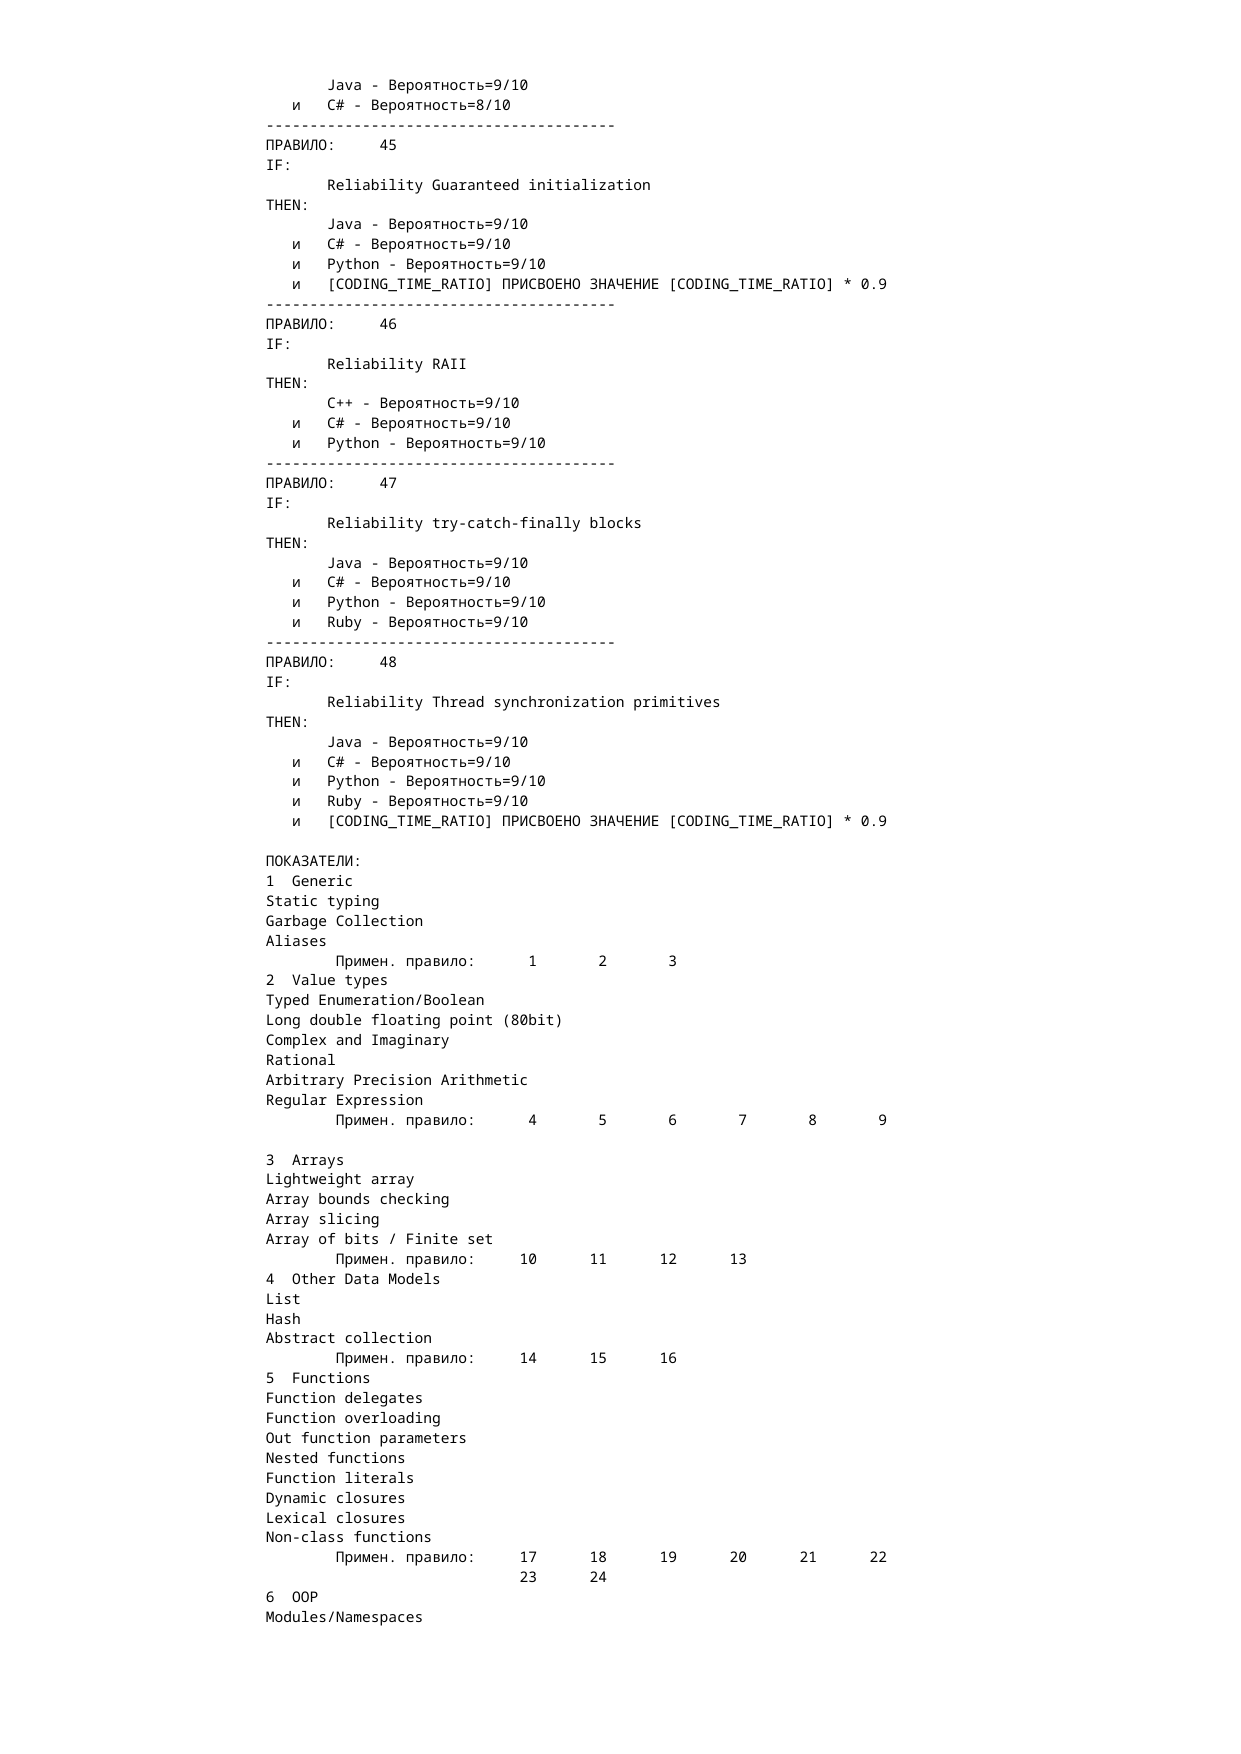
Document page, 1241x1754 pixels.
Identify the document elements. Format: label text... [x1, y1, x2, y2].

text и Python - Вероятность=9/10 [266, 254, 1152, 274]
text Out function parameters [266, 1428, 1152, 1448]
text и Ruby - Вероятность=9/10 [266, 791, 1152, 811]
text THEN: [266, 194, 1152, 214]
text Aliases [266, 930, 1152, 950]
text и [CODING_TIME_RATIO] ПРИСВОЕНО ЗНАЧЕНИЕ [CODING_TIME_RATIO] * 0.9 [266, 274, 1152, 294]
text Array bounds checking [266, 1189, 1152, 1209]
text Static typing [266, 891, 1152, 911]
text Non-class functions [266, 1527, 1152, 1547]
text C++ - Вероятность=9/10 [266, 393, 1152, 413]
text Примен. правило: 10 11 12 13 [266, 1249, 1152, 1269]
text Function literals [266, 1468, 1152, 1487]
text 2 Value types [266, 970, 1152, 990]
text Lightweight array [266, 1169, 1152, 1189]
text и C# - Вероятность=9/10 [266, 234, 1152, 254]
text и C# - Вероятность=9/10 [266, 751, 1152, 771]
text Примен. правило: 4 5 6 7 8 9 [266, 1109, 1152, 1129]
text и Ruby - Вероятность=9/10 [266, 612, 1152, 632]
text Array of bits / Finite set [266, 1229, 1152, 1249]
text ---------------------------------------- [266, 115, 1152, 134]
text ---------------------------------------- [266, 453, 1152, 473]
text и C# - Вероятность=9/10 [266, 413, 1152, 433]
text THEN: [266, 712, 1152, 731]
text 23 24 [266, 1567, 1152, 1587]
text Rational [266, 1050, 1152, 1070]
text Java - Вероятность=9/10 [266, 731, 1152, 751]
text Array slicing [266, 1209, 1152, 1229]
text и C# - Вероятность=9/10 [266, 572, 1152, 592]
text ---------------------------------------- [266, 294, 1152, 314]
text IF: [266, 333, 1152, 353]
text 1 Generic [266, 871, 1152, 891]
text ПРАВИЛО: 45 [266, 134, 1152, 154]
text Function overloading [266, 1408, 1152, 1428]
text Java - Вероятность=9/10 [266, 75, 1152, 95]
text Hash [266, 1308, 1152, 1328]
text Java - Вероятность=9/10 [266, 552, 1152, 572]
text Примен. правило: 1 2 3 [266, 950, 1152, 970]
text Arbitrary Precision Arithmetic [266, 1070, 1152, 1089]
text THEN: [266, 532, 1152, 552]
text 6 OOP [266, 1587, 1152, 1607]
text и Python - Вероятность=9/10 [266, 592, 1152, 612]
text и Python - Вероятность=9/10 [266, 771, 1152, 791]
text 5 Functions [266, 1368, 1152, 1388]
text Примен. правило: 17 18 19 20 21 22 [266, 1547, 1152, 1567]
text Modules/Namespaces [266, 1607, 1152, 1627]
text и [CODING_TIME_RATIO] ПРИСВОЕНО ЗНАЧЕНИЕ [CODING_TIME_RATIO] * 0.9 [266, 811, 1152, 831]
text ПОКАЗАТЕЛИ: [266, 851, 1152, 871]
text Function delegates [266, 1388, 1152, 1408]
text Reliability RAII [266, 353, 1152, 373]
text ---------------------------------------- [266, 632, 1152, 652]
text ПРАВИЛО: 47 [266, 473, 1152, 493]
text ПРАВИЛО: 46 [266, 314, 1152, 333]
text Regular Expression [266, 1089, 1152, 1109]
text Abstract collection [266, 1328, 1152, 1348]
text Reliability Thread synchronization primitives [266, 692, 1152, 712]
text IF: [266, 154, 1152, 174]
text Dynamic closures [266, 1487, 1152, 1507]
text Reliability Guaranteed initialization [266, 174, 1152, 194]
text 3 Arrays [266, 1149, 1152, 1169]
text Garbage Collection [266, 911, 1152, 930]
text и C# - Вероятность=8/10 [266, 95, 1152, 115]
text List [266, 1288, 1152, 1308]
text Typed Enumeration/Boolean [266, 990, 1152, 1010]
text Complex and Imaginary [266, 1030, 1152, 1050]
text и Python - Вероятность=9/10 [266, 433, 1152, 453]
text IF: [266, 493, 1152, 513]
text IF: [266, 672, 1152, 692]
text THEN: [266, 373, 1152, 393]
text ПРАВИЛО: 48 [266, 652, 1152, 672]
text Nested functions [266, 1448, 1152, 1468]
text Lexical closures [266, 1507, 1152, 1527]
text Java - Вероятность=9/10 [266, 214, 1152, 234]
text Long double floating point (80bit) [266, 1010, 1152, 1030]
text Примен. правило: 14 15 16 [266, 1348, 1152, 1368]
text 4 Other Data Models [266, 1269, 1152, 1288]
text Reliability try-catch-finally blocks [266, 513, 1152, 532]
